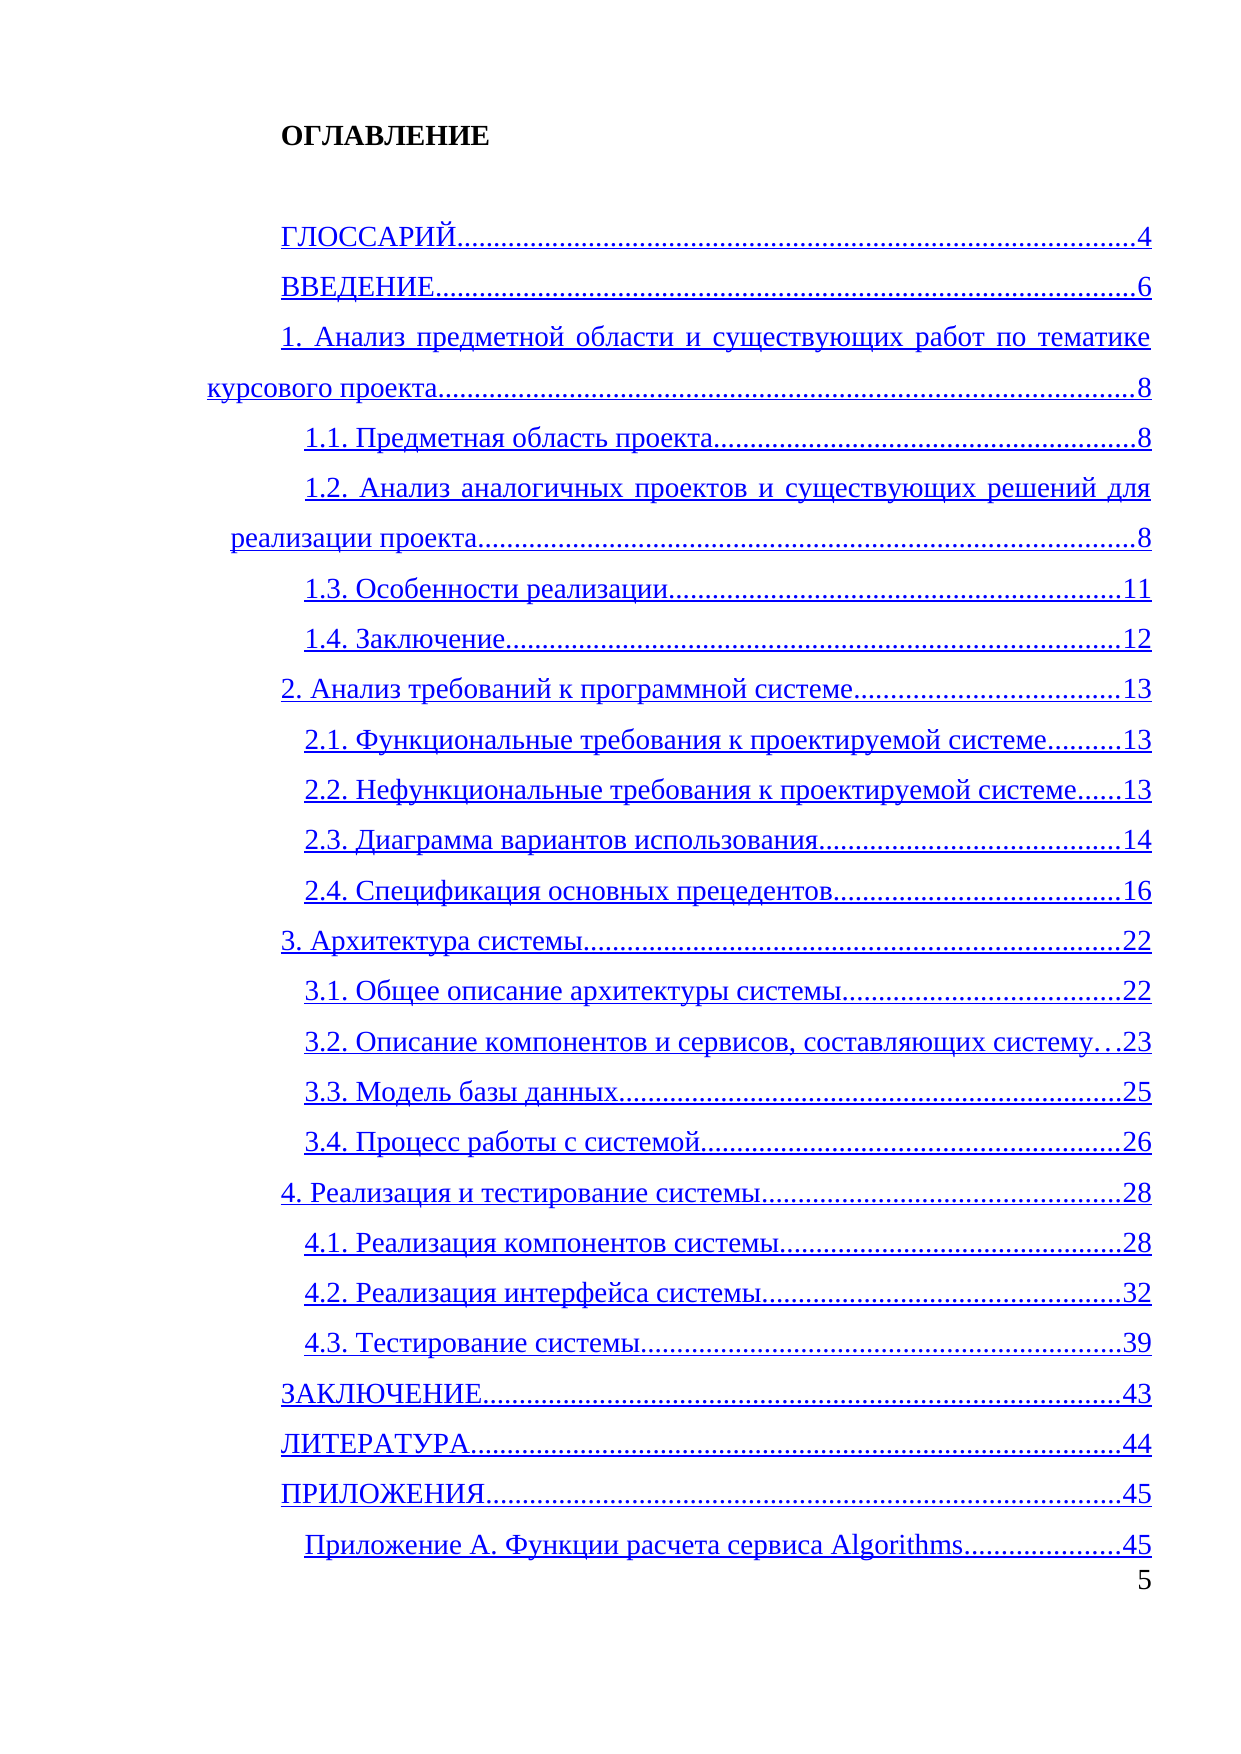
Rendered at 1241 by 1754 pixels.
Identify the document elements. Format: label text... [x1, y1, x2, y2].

text 1.2. Анализ аналогичных проектов и существующих решений для реализации проекта 8 [230, 470, 1152, 550]
text 1.4. Заключение 12 [230, 621, 1152, 655]
text 1.3. Особенности реализации 11 [230, 571, 1152, 604]
text 3. Архитектура системы 22 [207, 923, 1152, 957]
text ОГЛАВЛЕНИЕ [207, 118, 1152, 152]
text 2.4. Спецификация основных прецедентов 16 [230, 873, 1152, 906]
text 3.3. Модель базы данных 25 [230, 1074, 1152, 1108]
text ГЛОССАРИЙ 4 [207, 219, 1152, 252]
text ЛИТЕРАТУРА 44 [207, 1426, 1152, 1460]
text 1.1. Предметная область проекта 8 [230, 420, 1152, 453]
text 4. Реализация и тестирование системы 28 [207, 1175, 1152, 1208]
text 4.1. Реализация компонентов системы 28 [230, 1225, 1152, 1258]
text 3.4. Процесс работы с системой 26 [230, 1124, 1152, 1158]
text 4.2. Реализация интерфейса системы 32 [230, 1275, 1152, 1309]
text 3.2. Описание компонентов и сервисов, составляющих систему 23 [230, 1024, 1152, 1057]
text 2. Анализ требований к программной системе 13 [207, 672, 1152, 705]
text 1. Анализ предметной области и существующих работ по тематике курсового проекта 8 [207, 319, 1152, 399]
text Приложение А. Функции расчета сервиса Algorithms 45 [230, 1527, 1152, 1560]
text ЗАКЛЮЧЕНИЕ 43 [207, 1376, 1152, 1409]
text 3.1. Общее описание архитектуры системы 22 [230, 973, 1152, 1007]
text 4.3. Тестирование системы 39 [230, 1326, 1152, 1359]
text 2.1. Функциональные требования к проектируемой системе 13 [230, 722, 1152, 755]
text 2.2. Нефункциональные требования к проектируемой системе 13 [230, 772, 1152, 806]
text ВВЕДЕНИЕ 6 [207, 269, 1152, 303]
text 2.3. Диаграмма вариантов использования 14 [230, 822, 1152, 856]
text ПРИЛОЖЕНИЯ 45 [207, 1477, 1152, 1510]
